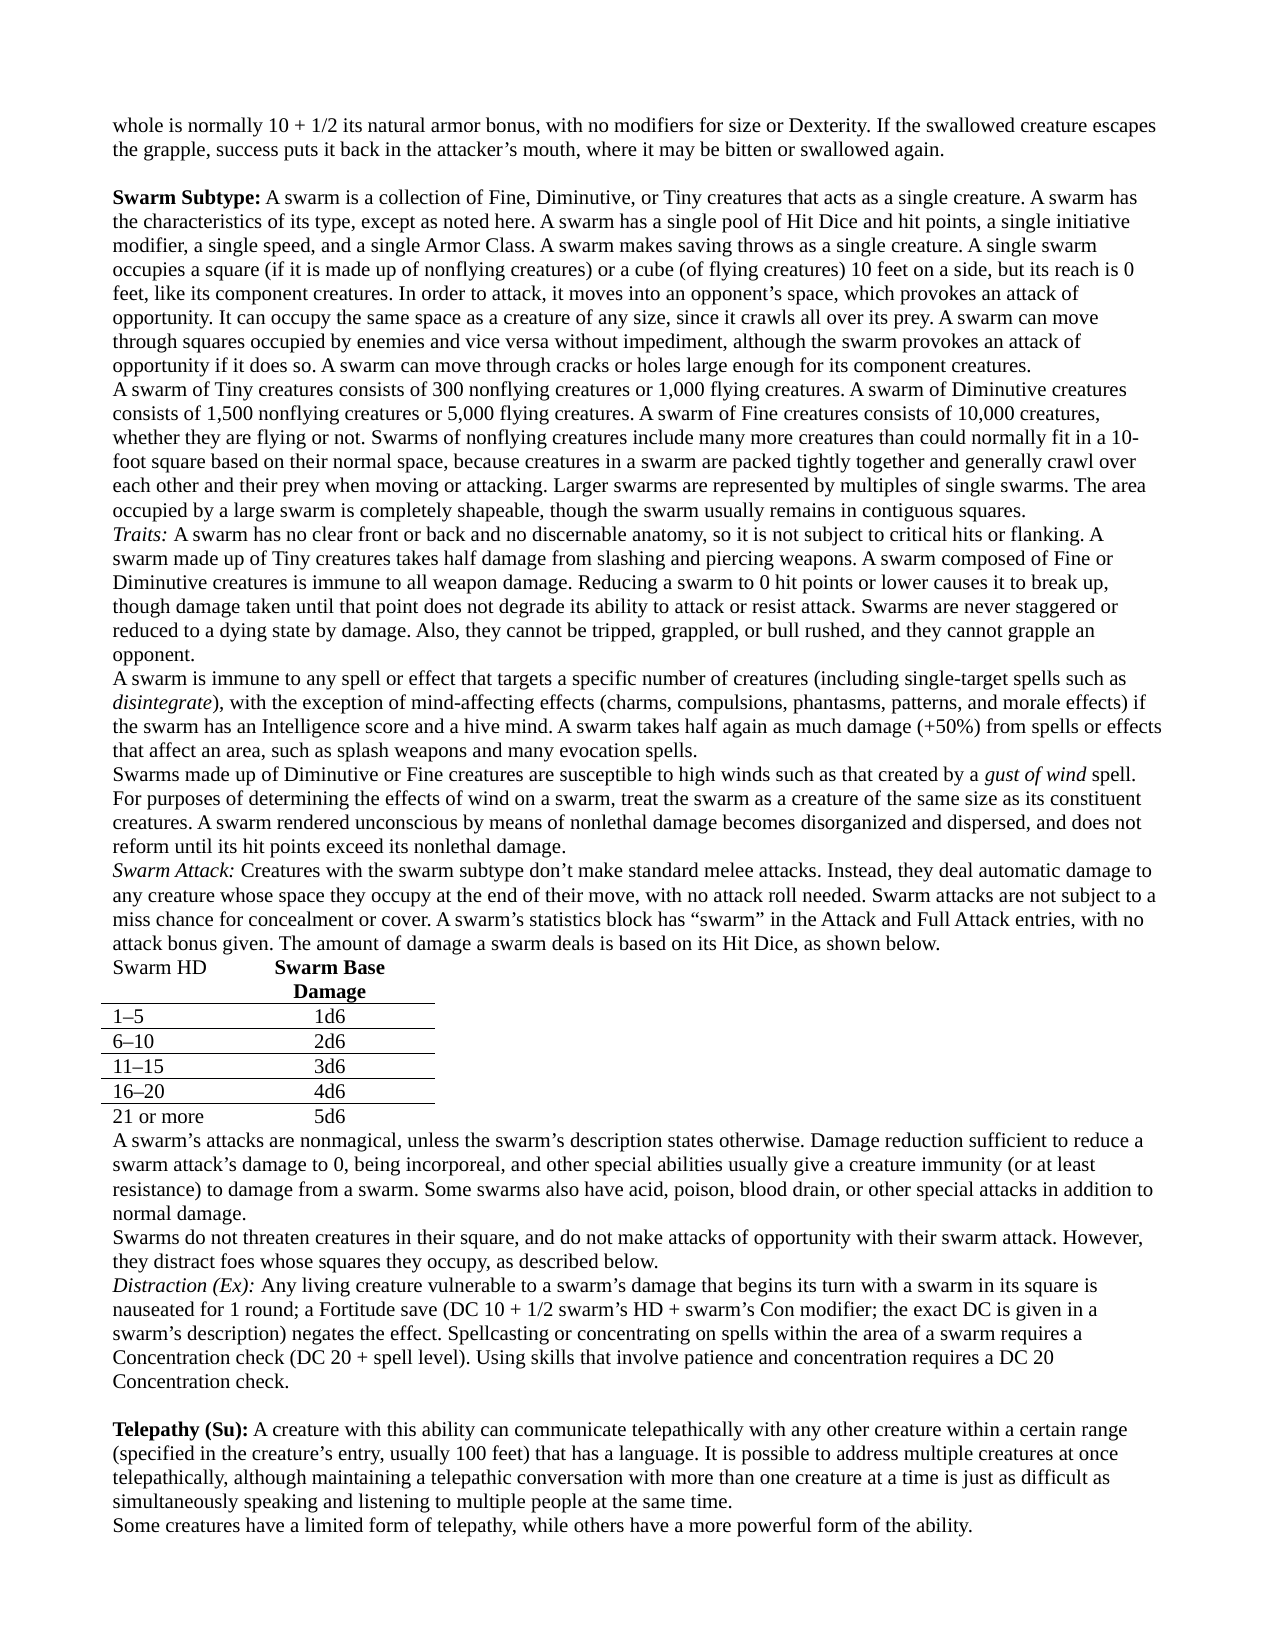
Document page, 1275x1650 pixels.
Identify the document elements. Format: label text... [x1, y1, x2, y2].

text Telepathy (Su): A creature with this ability can communicate telepathically with any other creature within a certain range (specified in the creature’s entry, usually 100 feet) that has a language. It is possible to address multiple creatures at once telepathically, although maintaining a telepathic conversation with more than one creature at a time is just as difficult as simultaneously speaking and listening to multiple people at the same time. [112, 1417, 1162, 1513]
text Swarms made up of Diminutive or Fine creatures are susceptible to high winds such as that created by a gust of wind spell. For purposes of determining the effects of wind on a swarm, treat the swarm as a creature of the same size as its constituent creatures. A swarm rendered unconscious by means of nonlethal damage becomes disorganized and dispersed, and does not reform until its hit points exceed its nonlethal damage. [112, 762, 1162, 858]
text Some creatures have a limited form of telepathy, while others have a more powerful form of the ability. [112, 1513, 1162, 1537]
table_cell 5d6 [224, 1104, 435, 1128]
text Swarms do not threaten creatures in their square, and do not make attacks of opportunity with their swarm attack. However, they distract foes whose squares they occupy, as described below. [112, 1224, 1162, 1273]
table_cell 2d6 [224, 1029, 435, 1053]
table_cell 16–20 [101, 1079, 224, 1103]
table_cell 3d6 [224, 1054, 435, 1078]
table_cell 21 or more [101, 1104, 224, 1128]
text Swarm Subtype: A swarm is a collection of Fine, Diminutive, or Tiny creatures that acts as a single creature. A swarm has the characteristics of its type, except as noted here. A swarm has a single pool of Hit Dice and hit points, a single initiative modifier, a single speed, and a single Armor Class. A swarm makes saving throws as a single creature. A single swarm occupies a square (if it is made up of nonflying creatures) or a cube (of flying creatures) 10 feet on a side, but its reach is 0 feet, like its component creatures. In order to attack, it moves into an opponent’s space, which provokes an attack of opportunity. It can occupy the same space as a creature of any size, since it crawls all over its prey. A swarm can move through squares occupied by enemies and vice versa without impediment, although the swarm provokes an attack of opportunity if it does so. A swarm can move through cracks or holes large enough for its component creatures. [112, 185, 1162, 377]
text Distraction (Ex): Any living creature vulnerable to a swarm’s damage that begins its turn with a swarm in its square is nauseated for 1 round; a Fortitude save (DC 10 + 1/2 swarm’s HD + swarm’s Con modifier; the exact DC is given in a swarm’s description) negates the effect. Spellcasting or concentrating on spells within the area of a swarm requires a Concentration check (DC 20 + spell level). Using skills that involve patience and concentration requires a DC 20 Concentration check. [112, 1273, 1162, 1393]
table_header Swarm Base Damage [224, 955, 435, 1003]
table_cell 1–5 [101, 1004, 224, 1028]
table_cell 4d6 [224, 1079, 435, 1103]
text A swarm’s attacks are nonmagical, unless the swarm’s description states otherwise. Damage reduction sufficient to reduce a swarm attack’s damage to 0, being incorporeal, and other special abilities usually give a creature immunity (or at least resistance) to damage from a swarm. Some swarms also have acid, poison, blood drain, or other special attacks in addition to normal damage. [112, 1128, 1162, 1224]
table_cell 11–15 [101, 1054, 224, 1078]
table_header Swarm HD [101, 955, 224, 1003]
table_cell 1d6 [224, 1004, 435, 1028]
text Swarm Attack: Creatures with the swarm subtype don’t make standard melee attacks. Instead, they deal automatic damage to any creature whose space they occupy at the end of their move, with no attack roll needed. Swarm attacks are not subject to a miss chance for concealment or cover. A swarm’s statistics block has “swarm” in the Attack and Full Attack entries, with no attack bonus given. The amount of damage a swarm deals is based on its Hit Dice, as shown below. [112, 858, 1162, 955]
text A swarm is immune to any spell or effect that targets a specific number of creatures (including single-target spells such as disintegrate), with the exception of mind-affecting effects (charms, compulsions, phantasms, patterns, and morale effects) if the swarm has an Intelligence score and a hive mind. A swarm takes half again as much damage (+50%) from spells or effects that affect an area, such as splash weapons and many evocation spells. [112, 666, 1162, 762]
text whole is normally 10 + 1/2 its natural armor bonus, with no modifiers for size or Dexterity. If the swallowed creature escapes the grapple, success puts it back in the attacker’s mouth, where it may be bitten or swallowed again. [112, 112, 1162, 161]
text A swarm of Tiny creatures consists of 300 nonflying creatures or 1,000 flying creatures. A swarm of Diminutive creatures consists of 1,500 nonflying creatures or 5,000 flying creatures. A swarm of Fine creatures consists of 10,000 creatures, whether they are flying or not. Swarms of nonflying creatures include many more creatures than could normally fit in a 10-foot square based on their normal space, because creatures in a swarm are packed tightly together and generally crawl over each other and their prey when moving or attacking. Larger swarms are represented by multiples of single swarms. The area occupied by a large swarm is completely shapeable, though the swarm usually remains in contiguous squares. [112, 377, 1162, 522]
text Traits: A swarm has no clear front or back and no discernable anatomy, so it is not subject to critical hits or flanking. A swarm made up of Tiny creatures takes half damage from slashing and piercing weapons. A swarm composed of Fine or Diminutive creatures is immune to all weapon damage. Reducing a swarm to 0 hit points or lower causes it to break up, though damage taken until that point does not degrade its ability to attack or resist attack. Swarms are never staggered or reduced to a dying state by damage. Also, they cannot be tripped, grappled, or bull rushed, and they cannot grapple an opponent. [112, 522, 1162, 666]
table_cell 6–10 [101, 1029, 224, 1053]
